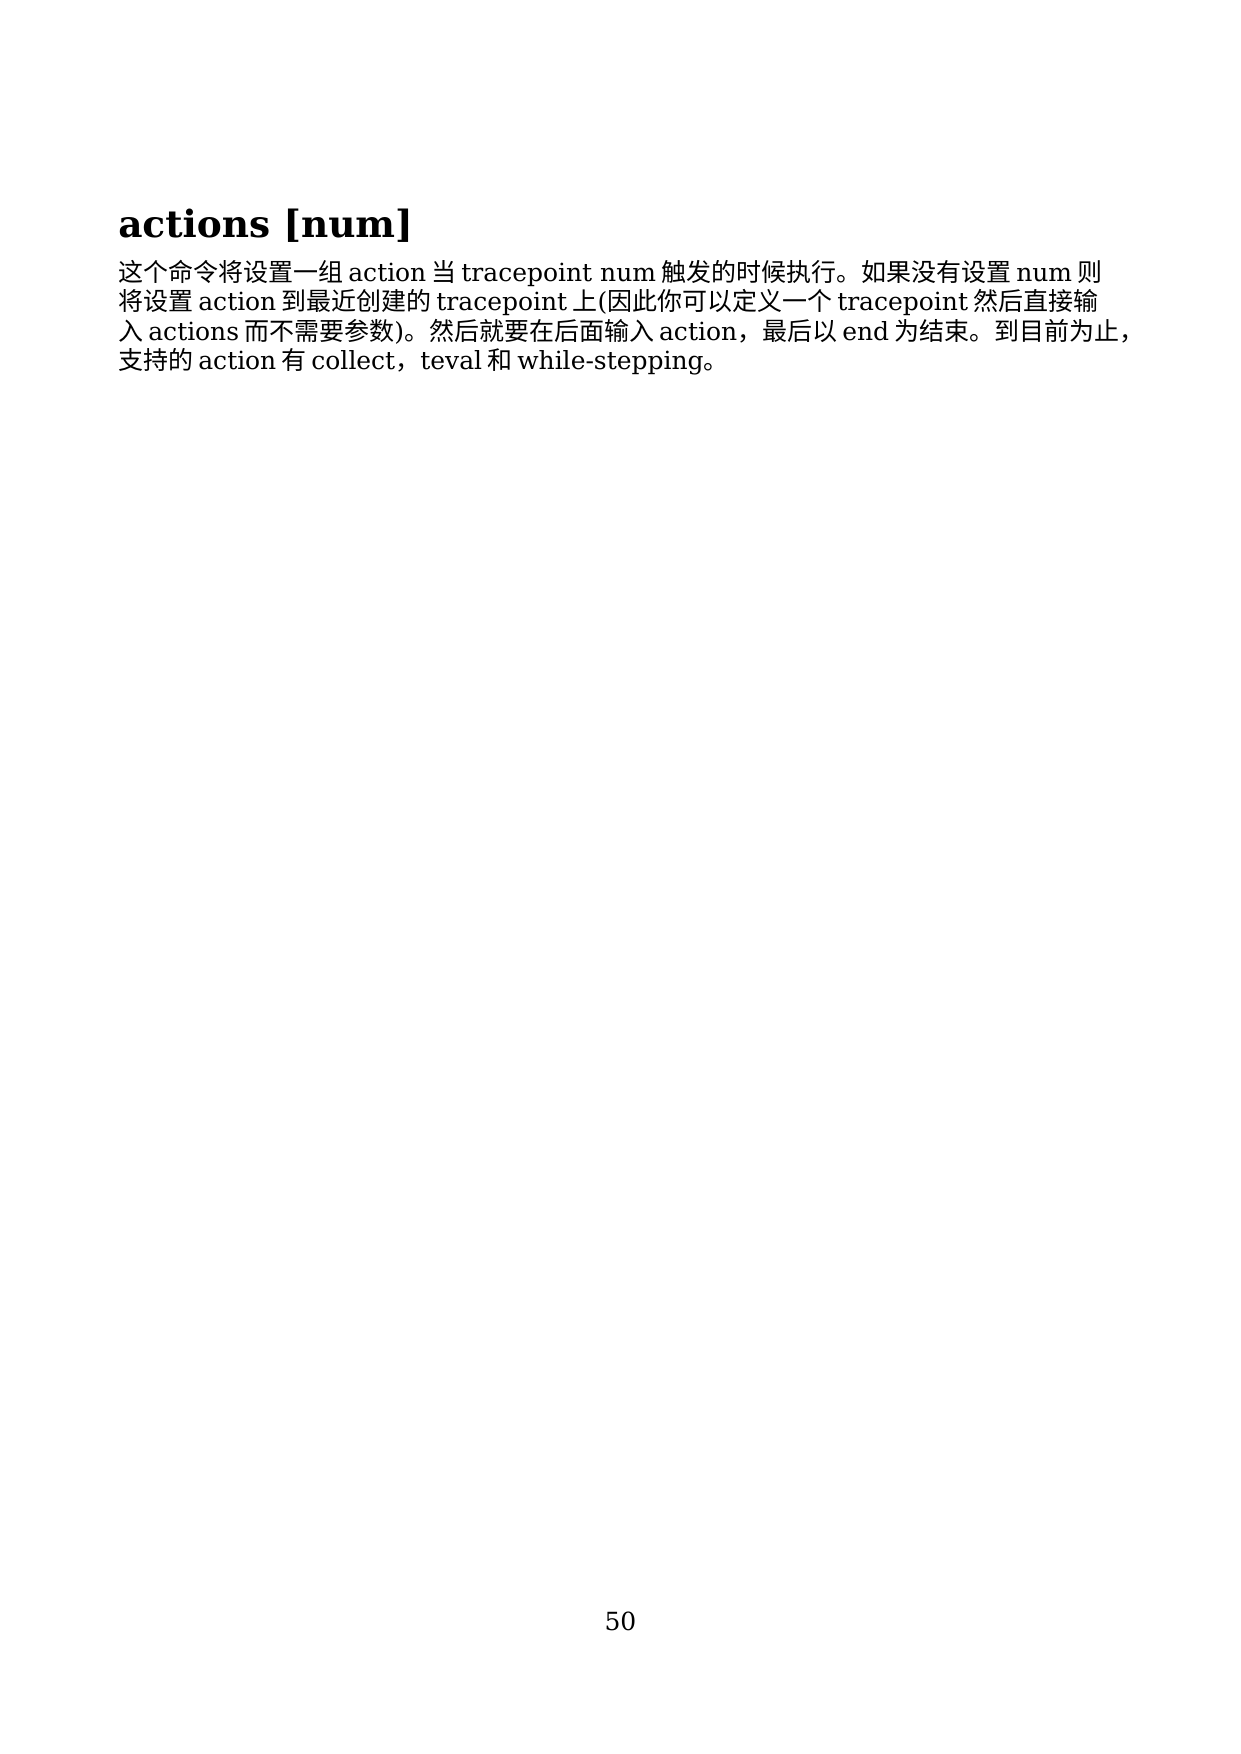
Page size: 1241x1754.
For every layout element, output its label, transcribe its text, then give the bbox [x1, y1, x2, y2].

text 这个命令将设置一组action当tracepoint num触发的时候执行。如果没有设置num则将设置action到最近创建的tracepoint上(因此你可以定义一个tracepoint然后直接输入actions而不需要参数)。然后就要在后面输入action，最后以end为结束。到目前为止，支持的action有collect，teval和while-stepping。 [118, 258, 1122, 375]
subtitle actions [num] [118, 202, 1122, 246]
